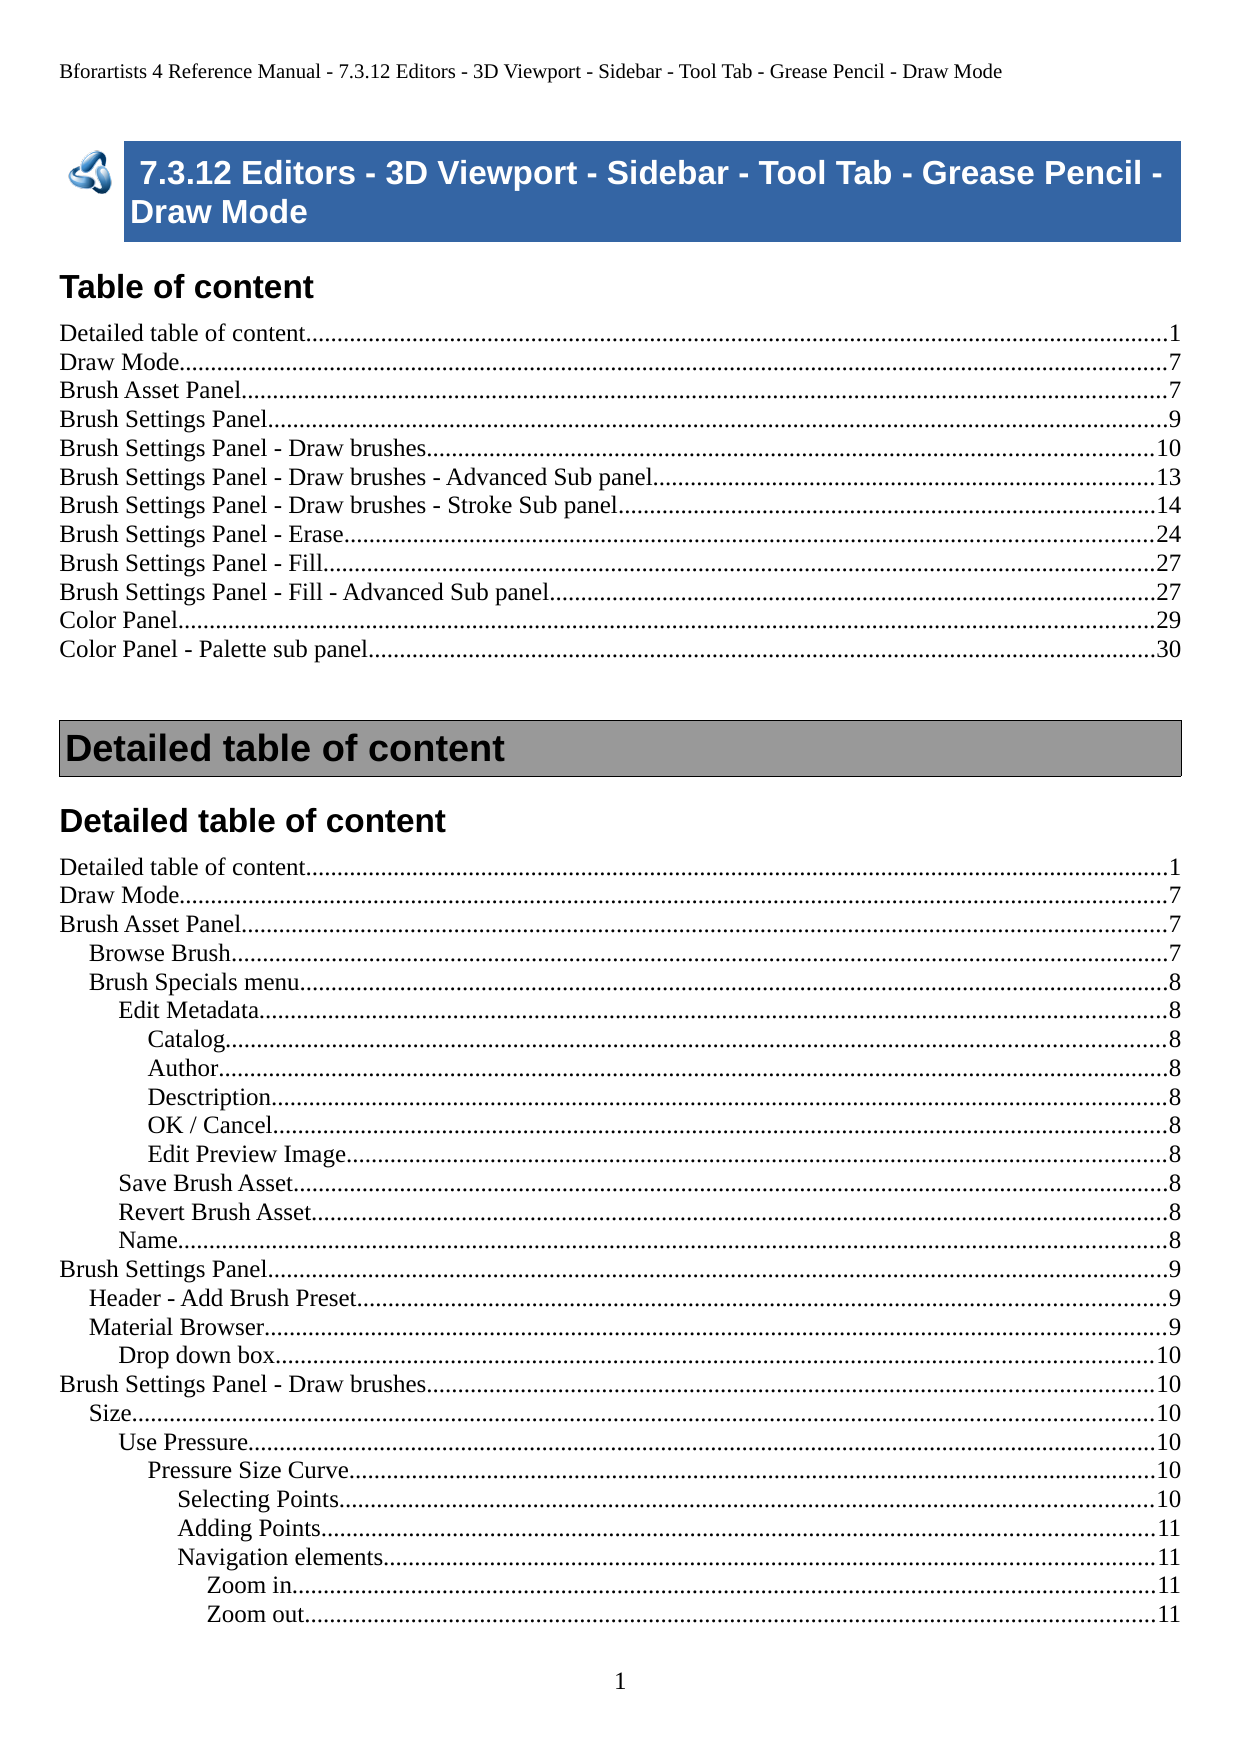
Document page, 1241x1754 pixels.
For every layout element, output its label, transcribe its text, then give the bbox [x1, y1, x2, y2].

text Brush Settings Panel - Draw brushes - Advanced Sub panel 13 [59, 462, 1181, 490]
text Brush Settings Panel - Fill 27 [59, 548, 1181, 577]
text Brush Settings Panel - Draw brushes 10 [59, 433, 1181, 462]
table_header [59, 141, 124, 242]
picture [65, 147, 114, 197]
text Brush Settings Panel 9 [59, 404, 1181, 433]
text Brush Settings Panel 9 [59, 1254, 1181, 1283]
text OK / Cancel 8 [147, 1110, 1181, 1139]
text Zoom out 11 [206, 1599, 1181, 1628]
subtitle Detailed table of content [59, 801, 1181, 839]
text Brush Settings Panel - Fill - Advanced Sub panel 27 [59, 577, 1181, 605]
text Zoom in 11 [206, 1570, 1181, 1599]
table_header Detailed table of content [60, 721, 1181, 776]
text Brush Settings Panel - Draw brushes 10 [59, 1369, 1181, 1398]
text Drop down box 10 [118, 1340, 1181, 1369]
text Detailed table of content 1 [59, 852, 1181, 880]
text Edit Metadata 8 [118, 995, 1181, 1024]
text Browse Brush 7 [88, 938, 1181, 967]
table_header 7.3.12 Editors - 3D Viewport - Sidebar - Tool Tab - Grease Pencil - Draw Mode [124, 141, 1181, 242]
text Header - Add Brush Preset 9 [88, 1283, 1181, 1312]
text Pressure Size Curve 10 [147, 1455, 1181, 1484]
text Brush Specials menu 8 [88, 967, 1181, 995]
text Revert Brush Asset 8 [118, 1197, 1181, 1225]
text Brush Asset Panel 7 [59, 909, 1181, 938]
text Color Panel 29 [59, 605, 1181, 634]
subtitle Table of content [59, 267, 1181, 305]
text Brush Settings Panel - Erase 24 [59, 519, 1181, 548]
text Size 10 [88, 1398, 1181, 1427]
text Catalog 8 [147, 1024, 1181, 1053]
text Save Brush Asset 8 [118, 1168, 1181, 1197]
text Author 8 [147, 1053, 1181, 1082]
text Brush Settings Panel - Draw brushes - Stroke Sub panel 14 [59, 490, 1181, 519]
text Draw Mode 7 [59, 880, 1181, 909]
text Draw Mode 7 [59, 347, 1181, 375]
text Adding Points 11 [177, 1513, 1181, 1542]
text Selecting Points 10 [177, 1484, 1181, 1513]
text Color Panel - Palette sub panel 30 [59, 634, 1181, 663]
text Name 8 [118, 1225, 1181, 1254]
text Navigation elements 11 [177, 1542, 1181, 1570]
text Detailed table of content 1 [59, 318, 1181, 347]
text Use Pressure 10 [118, 1427, 1181, 1455]
text Edit Preview Image 8 [147, 1139, 1181, 1168]
text Material Browser 9 [88, 1312, 1181, 1340]
text Brush Asset Panel 7 [59, 375, 1181, 404]
text Desctription 8 [147, 1082, 1181, 1110]
